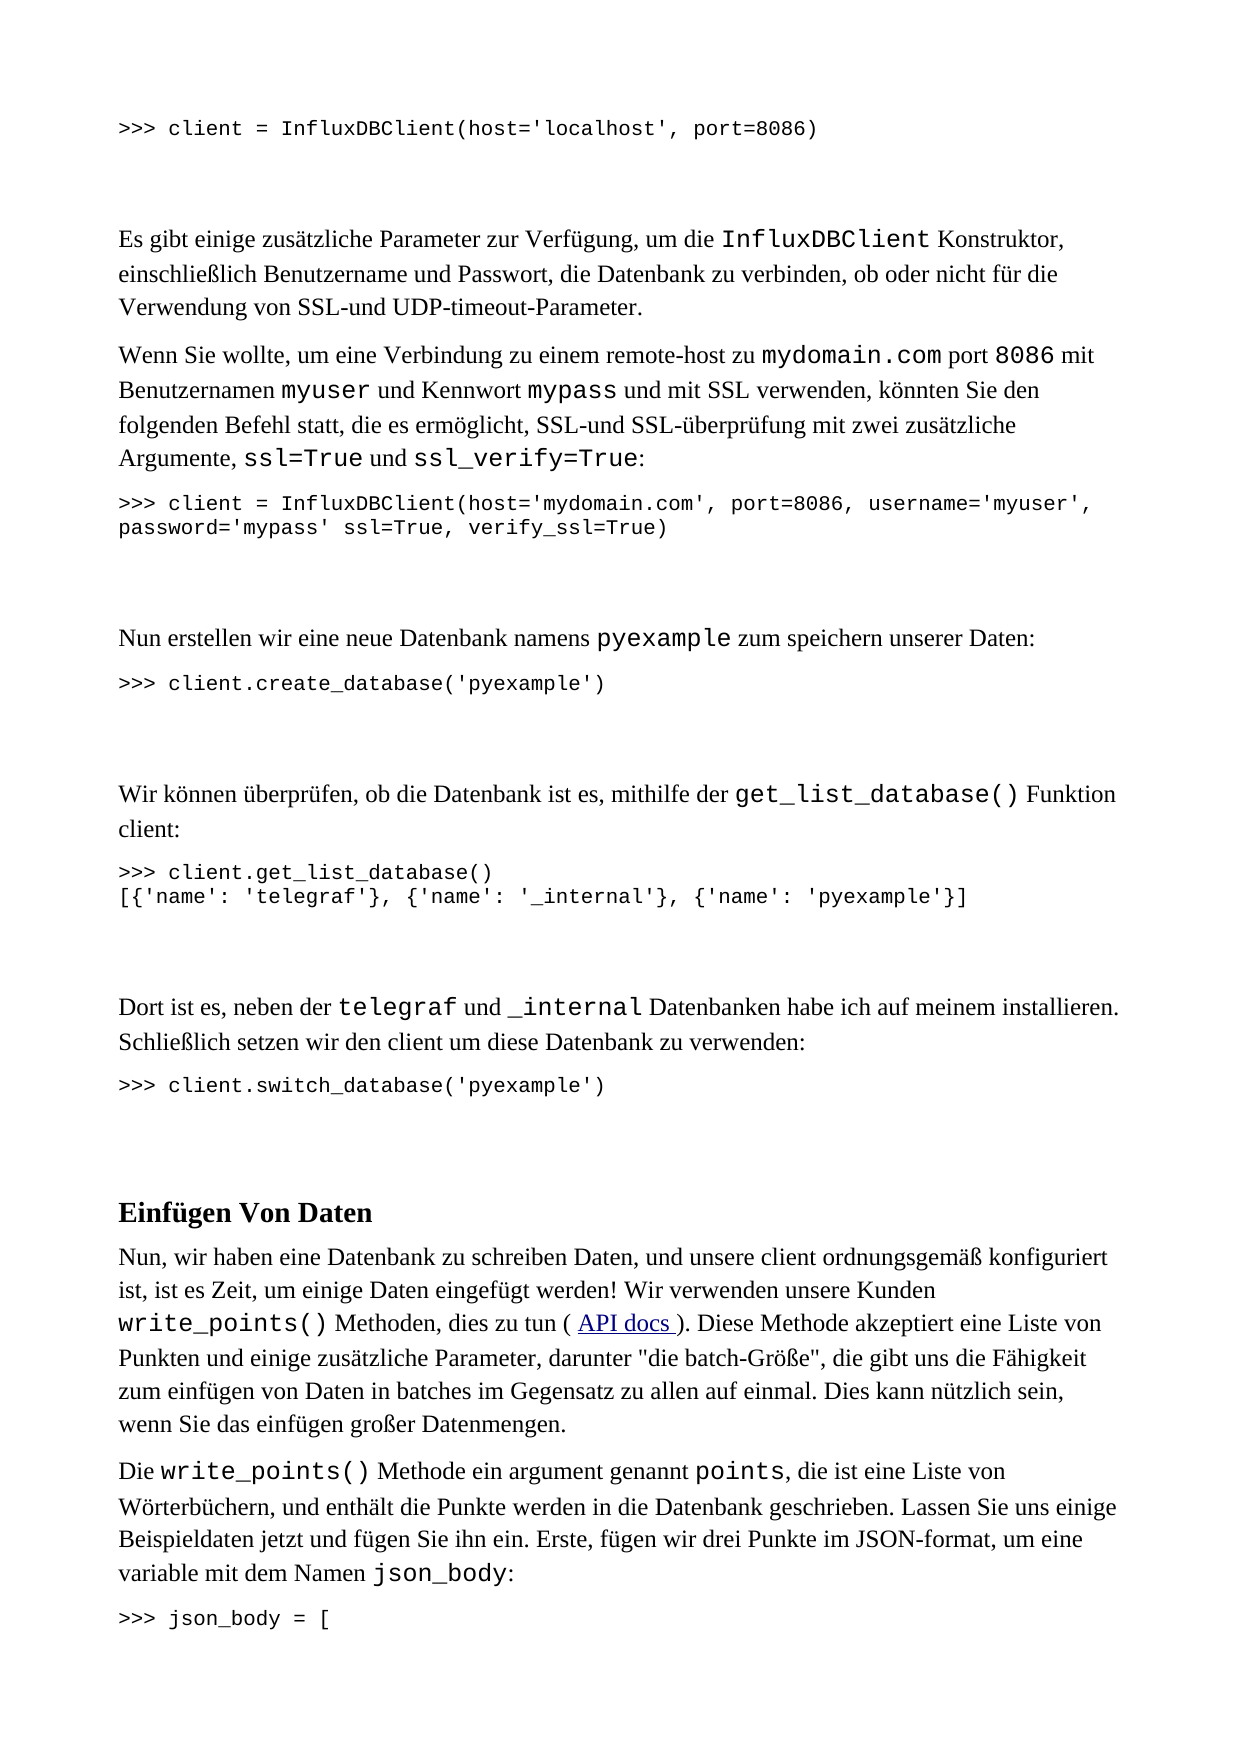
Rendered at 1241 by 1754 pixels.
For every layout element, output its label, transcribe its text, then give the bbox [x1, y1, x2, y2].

text Wenn Sie wollte, um eine Verbindung zu einem remote-host zu mydomain.com port 8086 mit Benutzernamen myuser und Kennwort mypass und mit SSL verwenden, könnten Sie den folgenden Befehl statt, die es ermöglicht, SSL-und SSL-überprüfung mit zwei zusätzliche Argumente, ssl=True und ssl_verify=True: [118, 340, 1122, 474]
text >>> client = InfluxDBClient(host='mydomain.com', port=8086, username='myuser', password='mypass' ssl=True, verify_ssl=True) [118, 493, 1122, 541]
text Wir können überprüfen, ob die Datenbank ist es, mithilfe der get_list_database() Funktion client: [118, 779, 1122, 843]
text >>> json_body = [ [118, 1608, 1122, 1631]
text >>> client.create_database('pyexample') [118, 673, 1122, 697]
text Dort ist es, neben der telegraf und _internal Datenbanken habe ich auf meinem installieren. Schließlich setzen wir den client um diese Datenbank zu verwenden: [118, 992, 1122, 1056]
text Nun erstellen wir eine neue Datenbank namens pyexample zum speichern unserer Daten: [118, 623, 1122, 654]
text Die write_points() Methode ein argument genannt points, die ist eine Liste von Wörterbüchern, und enthält die Punkte werden in die Datenbank geschrieben. Lassen Sie uns einige Beispieldaten jetzt und fügen Sie ihn ein. Erste, fügen wir drei Punkte im JSON-format, um eine variable mit dem Namen json_body: [118, 1456, 1122, 1588]
text >>> client = InfluxDBClient(host='localhost', port=8086) [118, 118, 1122, 142]
text [{'name': 'telegraf'}, {'name': '_internal'}, {'name': 'pyexample'}] [118, 886, 1122, 909]
text >>> client.switch_database('pyexample') [118, 1075, 1122, 1098]
text Es gibt einige zusätzliche Parameter zur Verfügung, um die InfluxDBClient Konstruktor, einschließlich Benutzername und Passwort, die Datenbank zu verbinden, ob oder nicht für die Verwendung von SSL-und UDP-timeout-Parameter. [118, 224, 1122, 321]
subtitle Einfügen Von Daten [118, 1196, 1122, 1229]
text Nun, wir haben eine Datenbank zu schreiben Daten, und unsere client ordnungsgemäß konfiguriert ist, ist es Zeit, um einige Daten eingefügt werden! Wir verwenden unsere Kunden write_points() Methoden, dies zu tun ( API docs ). Diese Methode akzeptiert eine Liste von Punkten und einige zusätzliche Parameter, darunter "die batch-Größe", die gibt uns die Fähigkeit zum einfügen von Daten in batches im Gegensatz zu allen auf einmal. Dies kann nützlich sein, wenn Sie das einfügen großer Datenmengen. [118, 1242, 1122, 1438]
text >>> client.get_list_database() [118, 862, 1122, 886]
